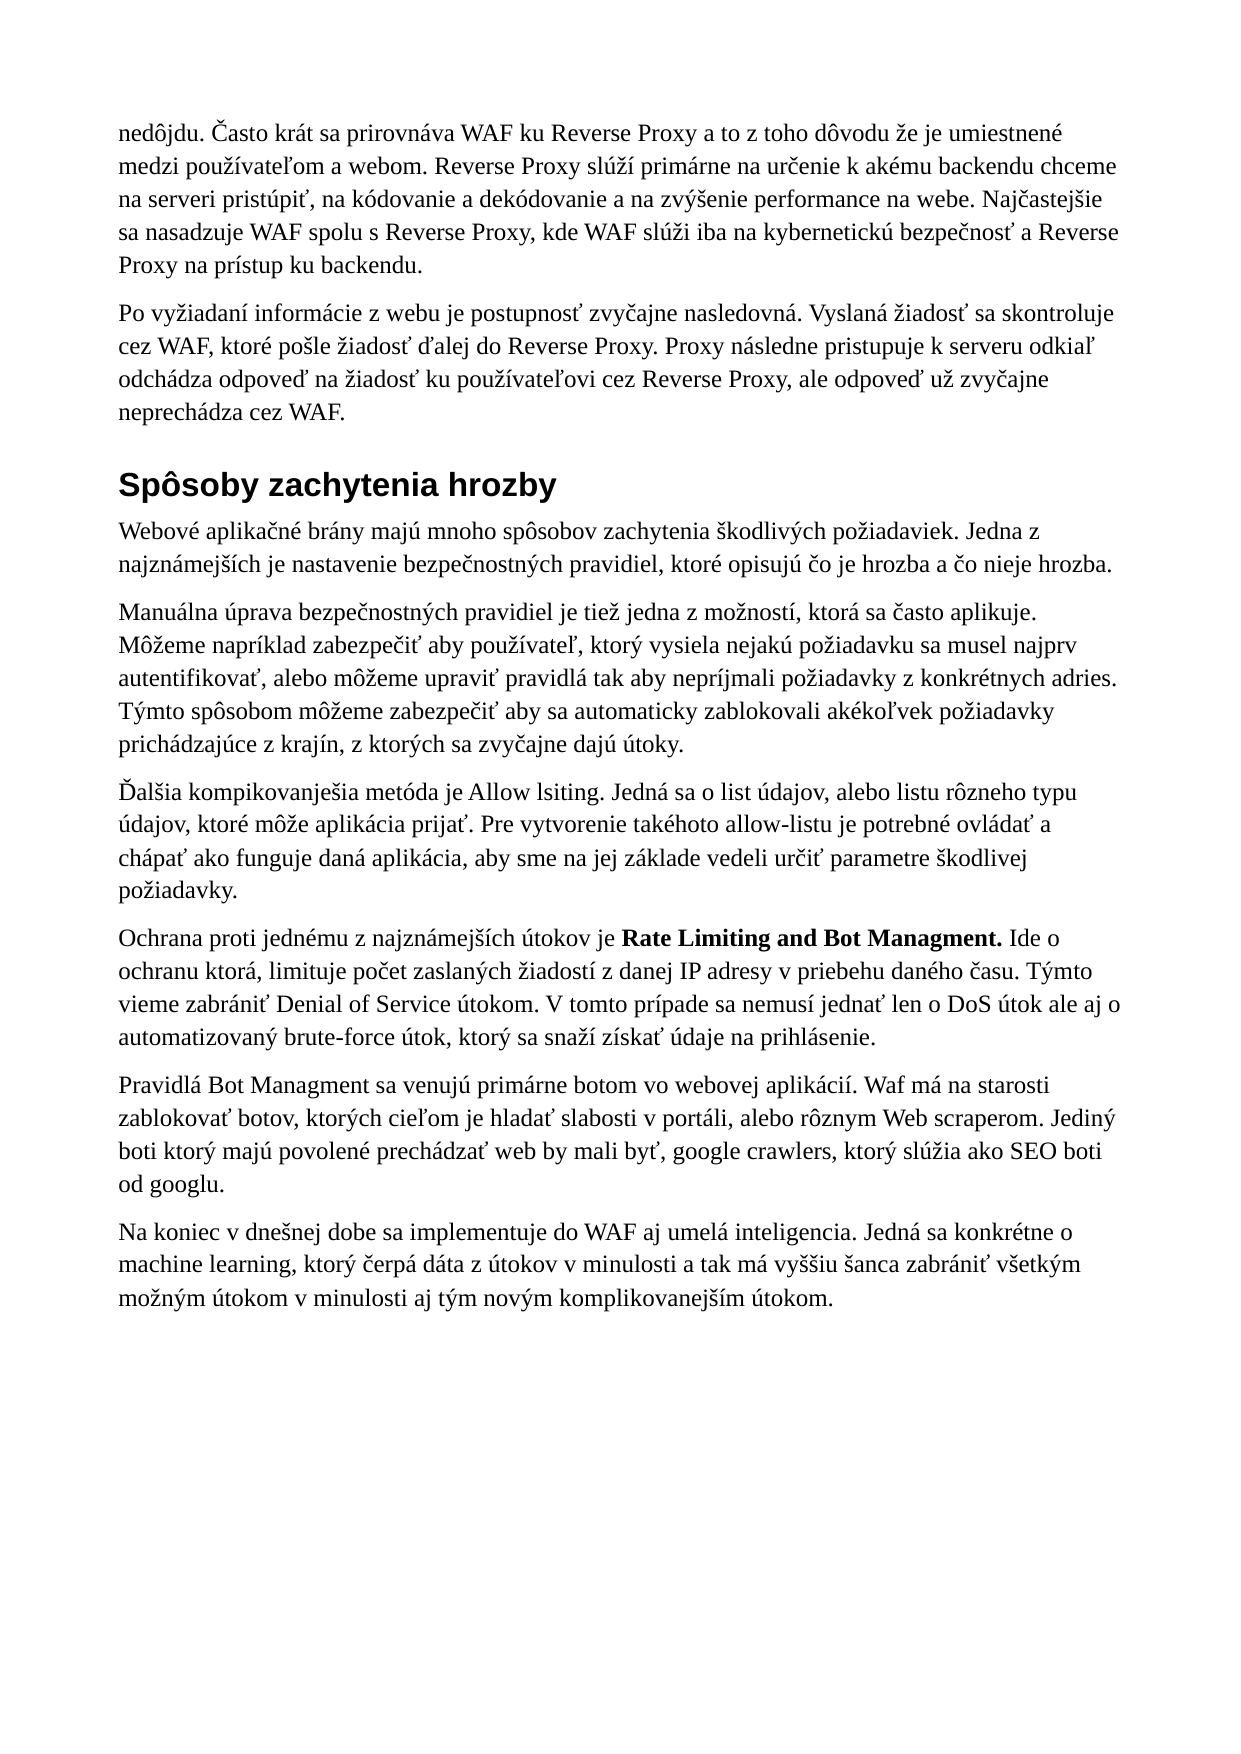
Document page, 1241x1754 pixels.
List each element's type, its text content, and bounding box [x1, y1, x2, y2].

text Na koniec v dnešnej dobe sa implementuje do WAF aj umelá inteligencia. Jedná sa konkrétne o machine learning, ktorý čerpá dáta z útokov v minulosti a tak má vyššiu šanca zabrániť všetkým možným útokom v minulosti aj tým novým komplikovanejším útokom. [118, 1217, 1122, 1311]
text Ďalšia kompikovanješia metóda je Allow lsiting. Jedná sa o list údajov, alebo listu rôzneho typu údajov, ktoré môže aplikácia prijať. Pre vytvorenie takéhoto allow-listu je potrebné ovládať a chápať ako funguje daná aplikácia, aby sme na jej základe vedeli určiť parametre škodlivej požiadavky. [118, 777, 1122, 904]
text Manuálna úprava bezpečnostných pravidiel je tiež jedna z možností, ktorá sa často aplikuje. Môžeme napríklad zabezpečiť aby používateľ, ktorý vysiela nejakú požiadavku sa musel najprv autentifikovať, alebo môžeme upraviť pravidlá tak aby nepríjmali požiadavky z konkrétnych adries. Týmto spôsobom môžeme zabezpečiť aby sa automaticky zablokovali akékoľvek požiadavky prichádzajúce z krajín, z ktorých sa zvyčajne dajú útoky. [118, 597, 1122, 758]
text Pravidlá Bot Managment sa venujú primárne botom vo webovej aplikácií. Waf má na starosti zablokovať botov, ktorých cieľom je hladať slabosti v portáli, alebo rôznym Web scraperom. Jediný boti ktorý majú povolené prechádzať web by mali byť, google crawlers, ktorý slúžia ako SEO boti od googlu. [118, 1070, 1122, 1198]
subtitle Spôsoby zachytenia hrozby [118, 465, 1122, 504]
text Po vyžiadaní informácie z webu je postupnosť zvyčajne nasledovná. Vyslaná žiadosť sa skontroluje cez WAF, ktoré pošle žiadosť ďalej do Reverse Proxy. Proxy následne pristupuje k serveru odkiaľ odchádza odpoveď na žiadosť ku používateľovi cez Reverse Proxy, ale odpoveď už zvyčajne neprechádza cez WAF. [118, 298, 1122, 426]
text Webové aplikačné brány majú mnoho spôsobov zachytenia škodlivých požiadaviek. Jedna z najznámejších je nastavenie bezpečnostných pravidiel, ktoré opisujú čo je hrozba a čo nieje hrozba. [118, 516, 1122, 578]
text Ochrana proti jednému z najznámejších útokov je Rate Limiting and Bot Managment. Ide o ochranu ktorá, limituje počet zaslaných žiadostí z danej IP adresy v priebehu daného času. Týmto vieme zabrániť Denial of Service útokom. V tomto prípade sa nemusí jednať len o DoS útok ale aj o automatizovaný brute-force útok, ktorý sa snaží získať údaje na prihlásenie. [118, 923, 1122, 1051]
text nedôjdu. Často krát sa prirovnáva WAF ku Reverse Proxy a to z toho dôvodu že je umiestnené medzi používateľom a webom. Reverse Proxy slúží primárne na určenie k akému backendu chceme na serveri pristúpiť, na kódovanie a dekódovanie a na zvýšenie performance na webe. Najčastejšie sa nasadzuje WAF spolu s Reverse Proxy, kde WAF slúži iba na kybernetickú bezpečnosť a Reverse Proxy na prístup ku backendu. [118, 118, 1122, 279]
